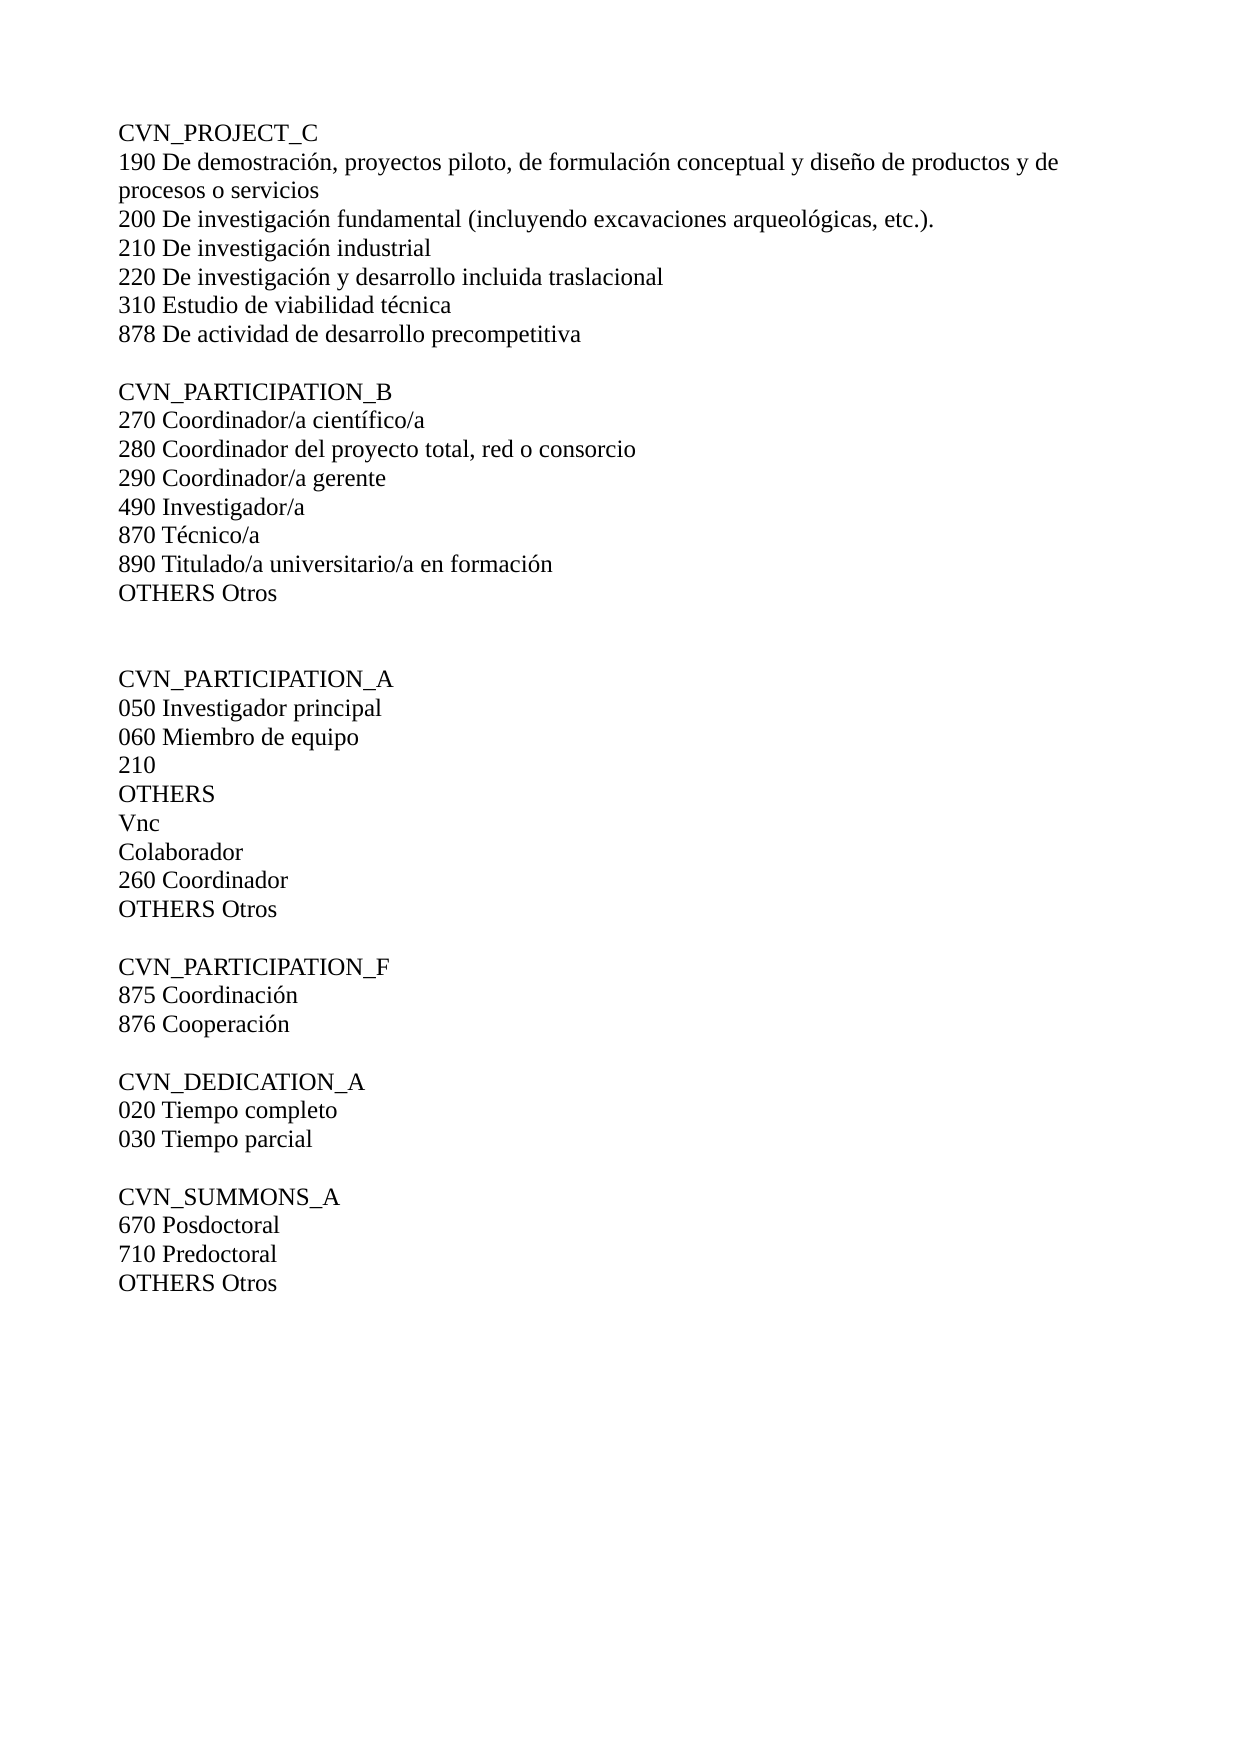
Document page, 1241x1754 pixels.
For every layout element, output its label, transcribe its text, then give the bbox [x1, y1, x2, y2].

text OTHERS Otros [118, 578, 1122, 607]
text 020 Tiempo completo [118, 1096, 1122, 1124]
text CVN_PARTICIPATION_A [118, 664, 1122, 693]
text 710 Predoctoral [118, 1239, 1122, 1268]
text 220 De investigación y desarrollo incluida traslacional [118, 262, 1122, 291]
text 490 Investigador/a [118, 492, 1122, 521]
text 670 Posdoctoral [118, 1211, 1122, 1239]
text OTHERS Otros [118, 1268, 1122, 1297]
text Colaborador [118, 837, 1122, 866]
text CVN_PROJECT_C [118, 118, 1122, 147]
text CVN_PARTICIPATION_B [118, 377, 1122, 406]
text 200 De investigación fundamental (incluyendo excavaciones arqueológicas, etc.). [118, 204, 1122, 233]
text 290 Coordinador/a gerente [118, 463, 1122, 492]
text 270 Coordinador/a científico/a [118, 406, 1122, 434]
text 890 Titulado/a universitario/a en formación [118, 549, 1122, 578]
text procesos o servicios [118, 176, 1122, 204]
text 030 Tiempo parcial [118, 1124, 1122, 1153]
text 060 Miembro de equipo [118, 722, 1122, 751]
text CVN_PARTICIPATION_F [118, 952, 1122, 981]
text 210 [118, 751, 1122, 779]
text OTHERS [118, 779, 1122, 808]
text CVN_SUMMONS_A [118, 1182, 1122, 1211]
text 310 Estudio de viabilidad técnica [118, 291, 1122, 319]
text OTHERS Otros [118, 894, 1122, 923]
text 878 De actividad de desarrollo precompetitiva [118, 319, 1122, 348]
text 260 Coordinador [118, 866, 1122, 894]
text 876 Cooperación [118, 1009, 1122, 1038]
text 210 De investigación industrial [118, 233, 1122, 262]
text CVN_DEDICATION_A [118, 1067, 1122, 1096]
text Vnc [118, 808, 1122, 837]
text 050 Investigador principal [118, 693, 1122, 722]
text 190 De demostración, proyectos piloto, de formulación conceptual y diseño de productos y de [118, 147, 1122, 176]
text 280 Coordinador del proyecto total, red o consorcio [118, 434, 1122, 463]
text 875 Coordinación [118, 981, 1122, 1009]
text 870 Técnico/a [118, 521, 1122, 549]
